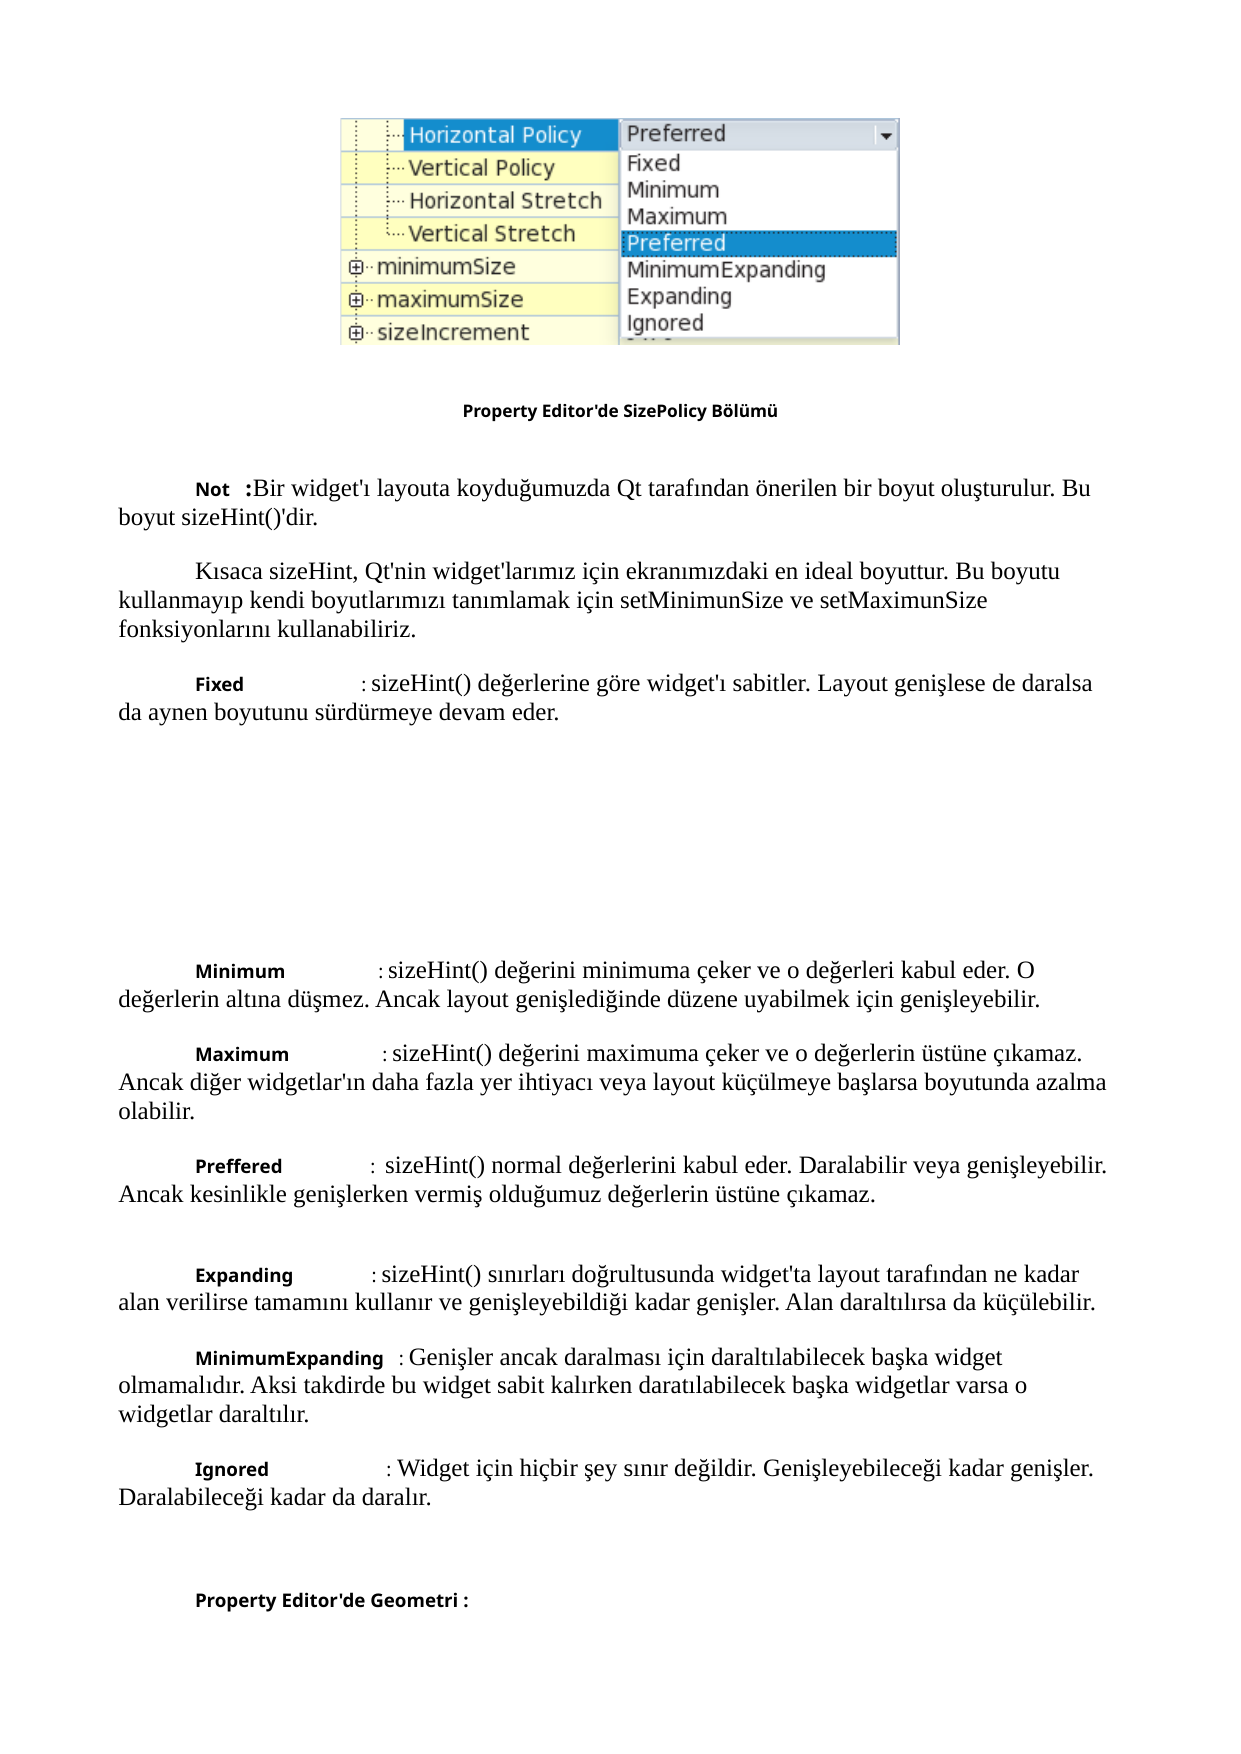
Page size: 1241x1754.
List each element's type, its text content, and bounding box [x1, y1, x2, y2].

text Preffered : sizeHint() normal değerlerini kabul eder. Daralabilir veya genişleyebilir. Ancak kesinlikle genişlerken vermiş olduğumuz değerlerin üstüne çıkamaz. [118, 1150, 1122, 1208]
text Fixed : sizeHint() değerlerine göre widget'ı sabitler. Layout genişlese de daralsa da aynen boyutunu sürdürmeye devam eder. [118, 668, 1122, 726]
text Property Editor'de Geometri : [118, 1587, 1122, 1613]
picture [340, 118, 900, 345]
text Minimum : sizeHint() değerini minimuma çeker ve o değerleri kabul eder. O değerlerin altına düşmez. Ancak layout genişlediğinde düzene uyabilmek için genişleyebilir. [118, 955, 1122, 1013]
text Kısaca sizeHint, Qt'nin widget'larımız için ekranımızdaki en ideal boyuttur. Bu boyutu kullanmayıp kendi boyutlarımızı tanımlamak için setMinimunSize ve setMaximunSize fonksiyonlarını kullanabiliriz. [118, 556, 1122, 643]
text Not :Bir widget'ı layouta koyduğumuzda Qt tarafından önerilen bir boyut oluşturulur. Bu boyut sizeHint()'dir. [118, 473, 1122, 531]
text Ignored : Widget için hiçbir şey sınır değildir. Genişleyebileceği kadar genişler. Daralabileceği kadar da daralır. [118, 1453, 1122, 1511]
text Property Editor'de SizePolicy Bölümü [118, 399, 1122, 422]
text Maximum : sizeHint() değerini maximuma çeker ve o değerlerin üstüne çıkamaz. Ancak diğer widgetlar'ın daha fazla yer ihtiyacı veya layout küçülmeye başlarsa boyutunda azalma olabilir. [118, 1038, 1122, 1124]
text Expanding : sizeHint() sınırları doğrultusunda widget'ta layout tarafından ne kadar alan verilirse tamamını kullanır ve genişleyebildiği kadar genişler. Alan daraltılırsa da küçülebilir. [118, 1259, 1122, 1316]
text MinimumExpanding : Genişler ancak daralması için daraltılabilecek başka widget olmamalıdır. Aksi takdirde bu widget sabit kalırken daratılabilecek başka widgetlar varsa o widgetlar daraltılır. [118, 1342, 1122, 1428]
